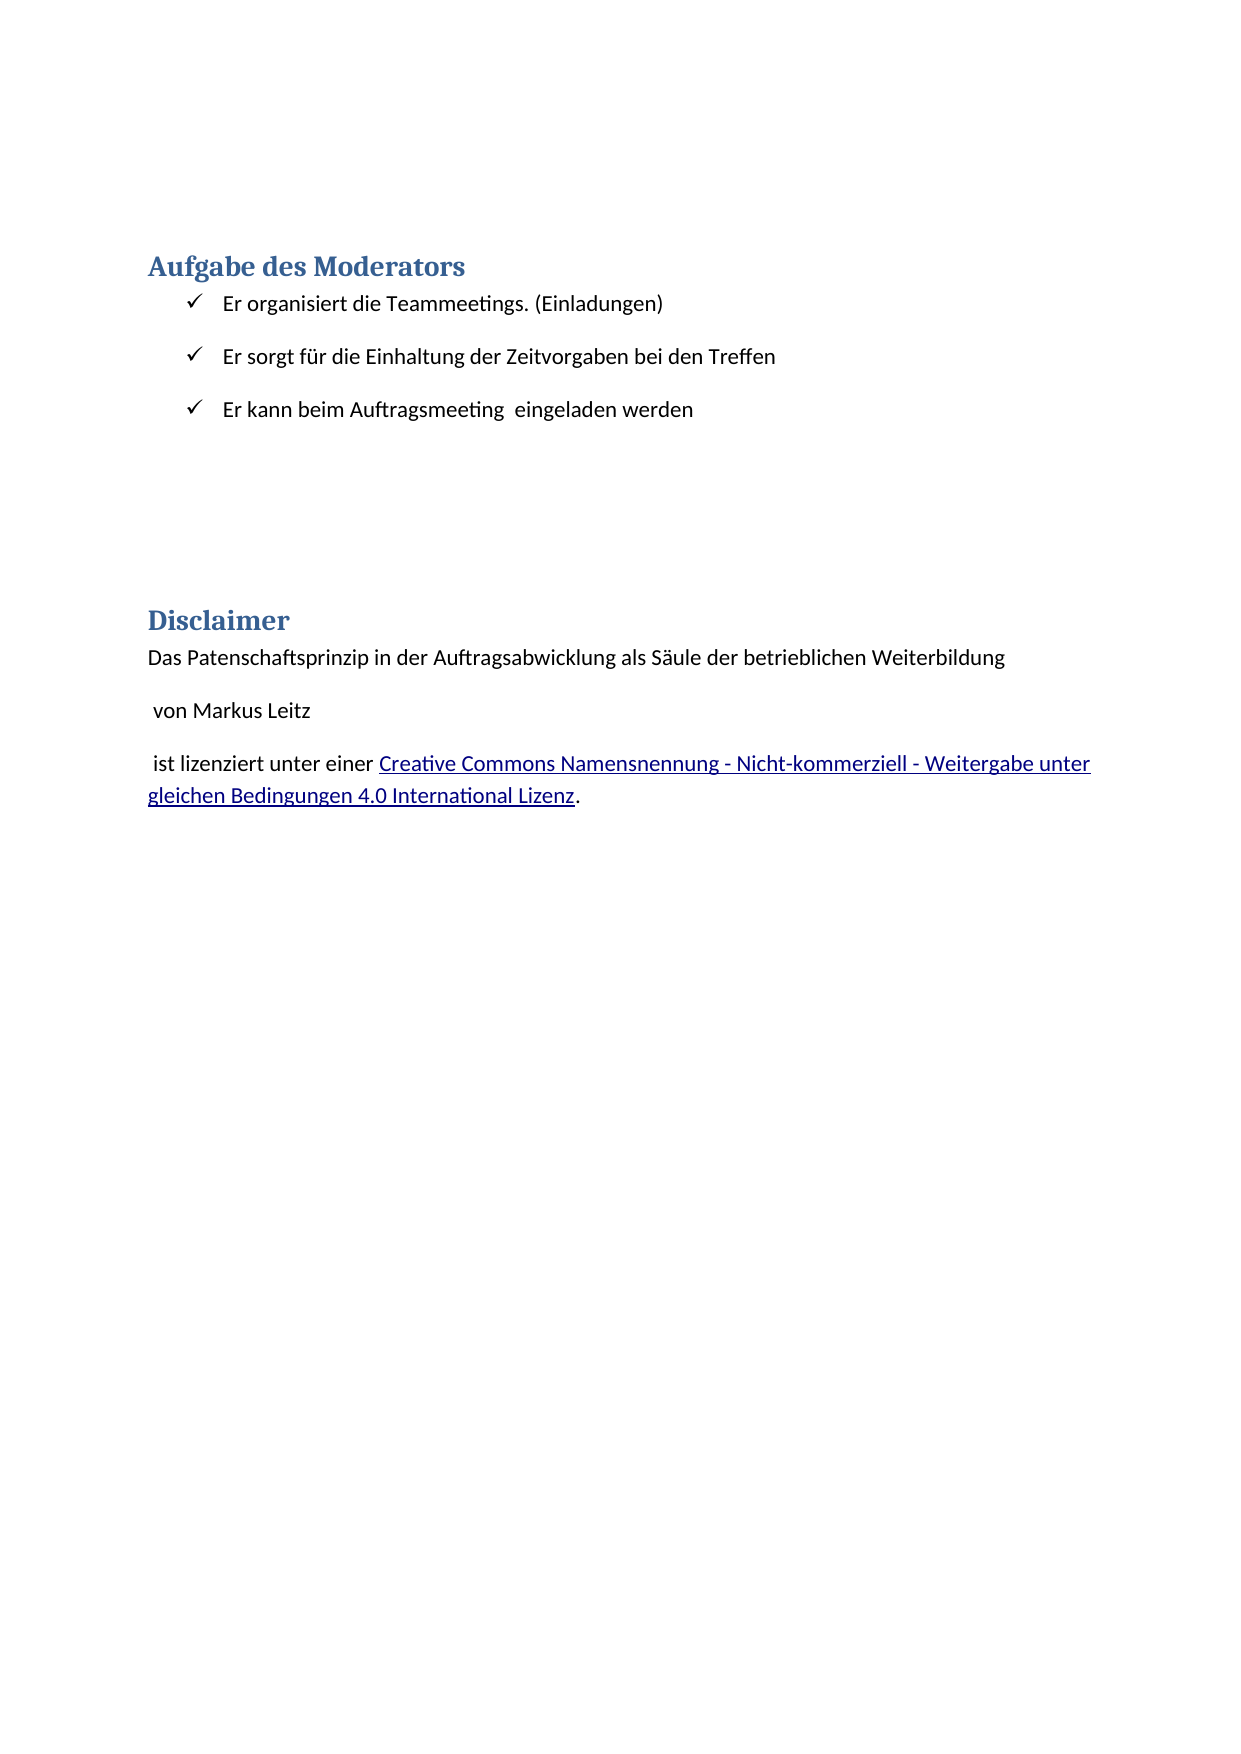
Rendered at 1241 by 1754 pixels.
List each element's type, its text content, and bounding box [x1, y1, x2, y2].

list Er kann beim Auftragsmeeting eingeladen werden [185, 395, 1093, 423]
list Er organisiert die Teammeetings. (Einladungen) [185, 289, 1093, 317]
text Das Patenschaftsprinzip in der Auftragsabwicklung als Säule der betrieblichen Weiterbildung [148, 643, 1093, 671]
text von Markus Leitz [148, 696, 1093, 724]
text ist lizenziert unter einer Creative Commons Namensnennung - Nicht-kommerziell - Weitergabe unter gleichen Bedingungen 4.0 International Lizenz. [148, 749, 1093, 809]
subtitle Aufgabe des Moderators [148, 251, 1093, 284]
subtitle Disclaimer [148, 604, 1093, 638]
list Er sorgt für die Einhaltung der Zeitvorgaben bei den Treffen [185, 342, 1093, 370]
